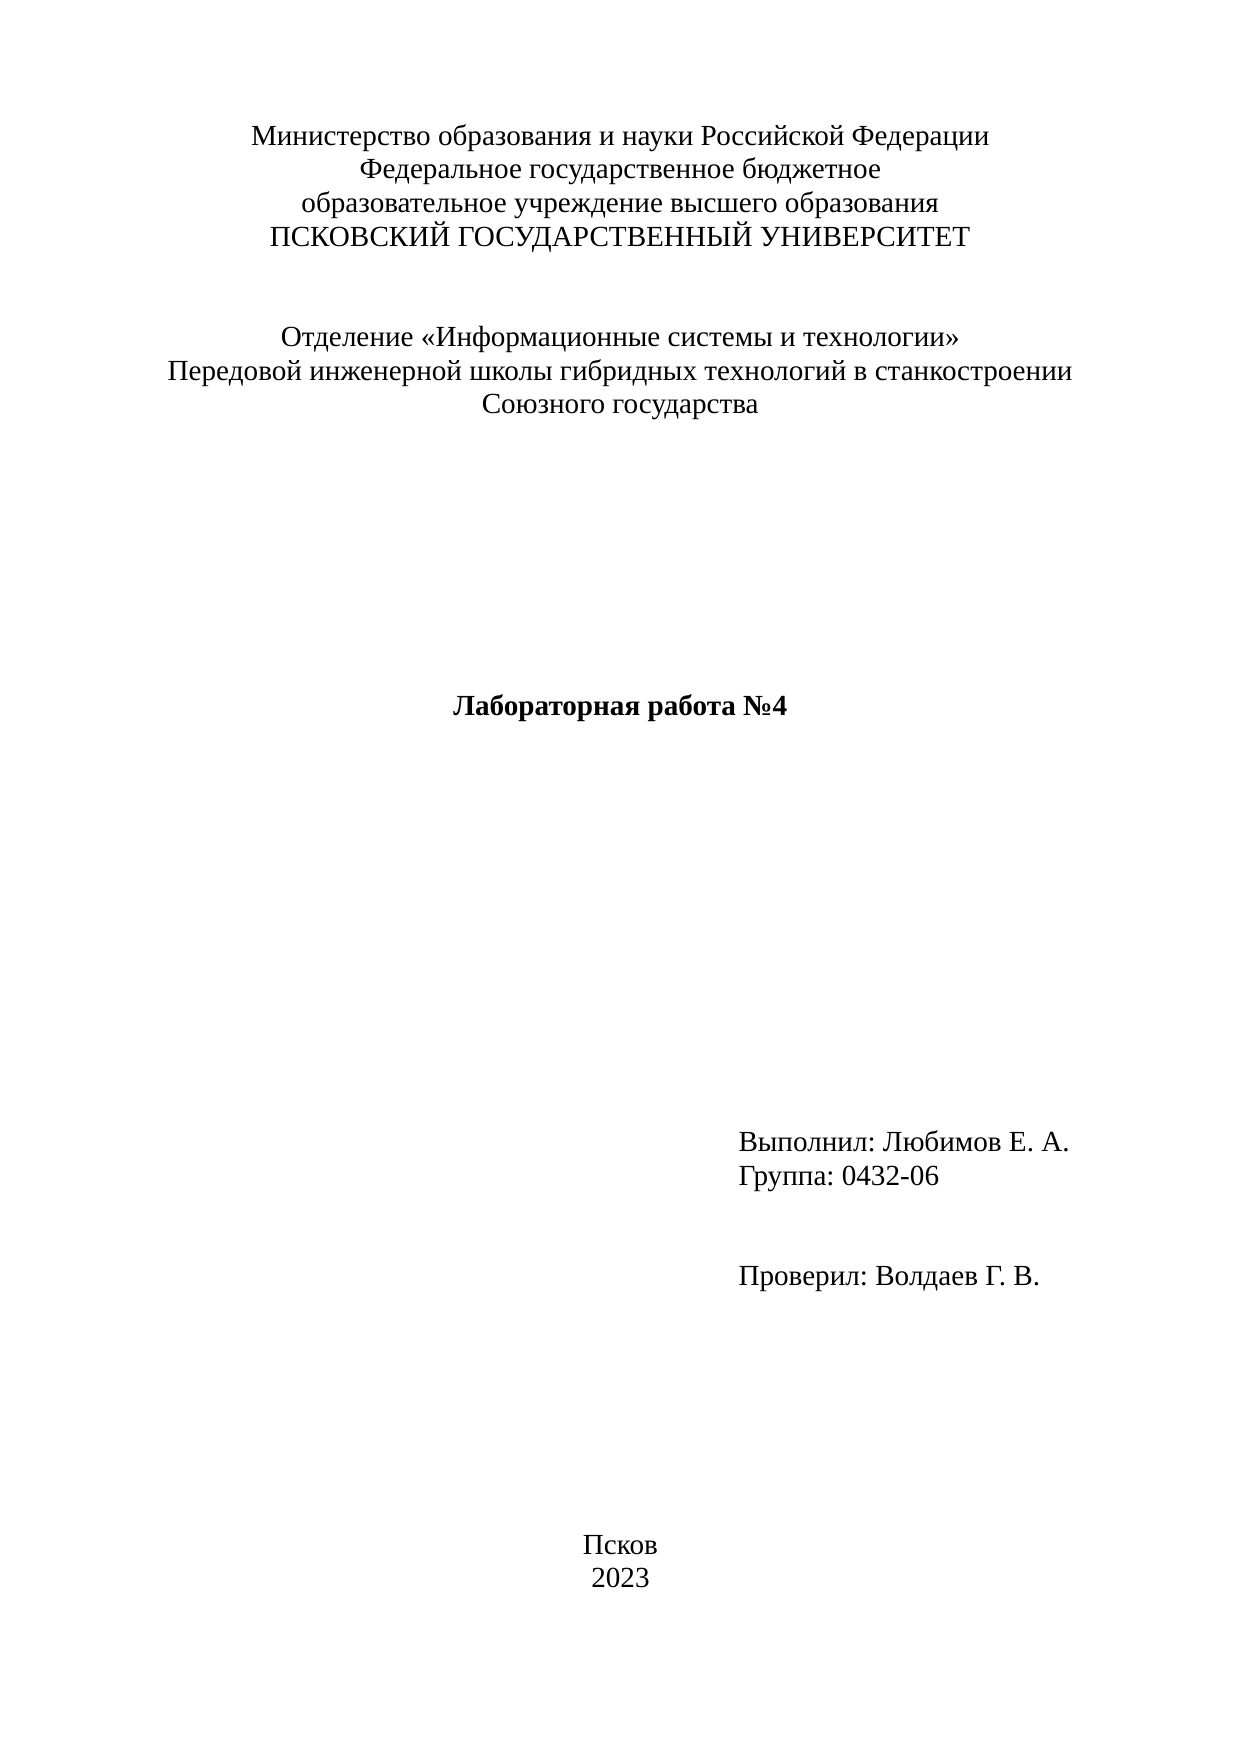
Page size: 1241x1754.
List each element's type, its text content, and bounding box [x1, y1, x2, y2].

text Псков [118, 1527, 1122, 1560]
text Министерство образования и науки Российской Федерации [118, 118, 1122, 152]
text Лабораторная работа №4 [118, 688, 1122, 722]
text Группа: 0432-06 [738, 1158, 1122, 1191]
text образовательное учреждение высшего образования [118, 185, 1122, 219]
text Передовой инженерной школы гибридных технологий в станкостроении Союзного государства [118, 353, 1122, 420]
text Федеральное государственное бюджетное [118, 152, 1122, 185]
text Выполнил: Любимов Е. А. [738, 1124, 1122, 1158]
text Проверил: Волдаев Г. В. [738, 1258, 1122, 1292]
text ПСКОВСКИЙ ГОСУДАРСТВЕННЫЙ УНИВЕРСИТЕТ [118, 219, 1122, 252]
text Отделение «Информационные системы и технологии» [118, 319, 1122, 353]
text 2023 [118, 1560, 1122, 1594]
